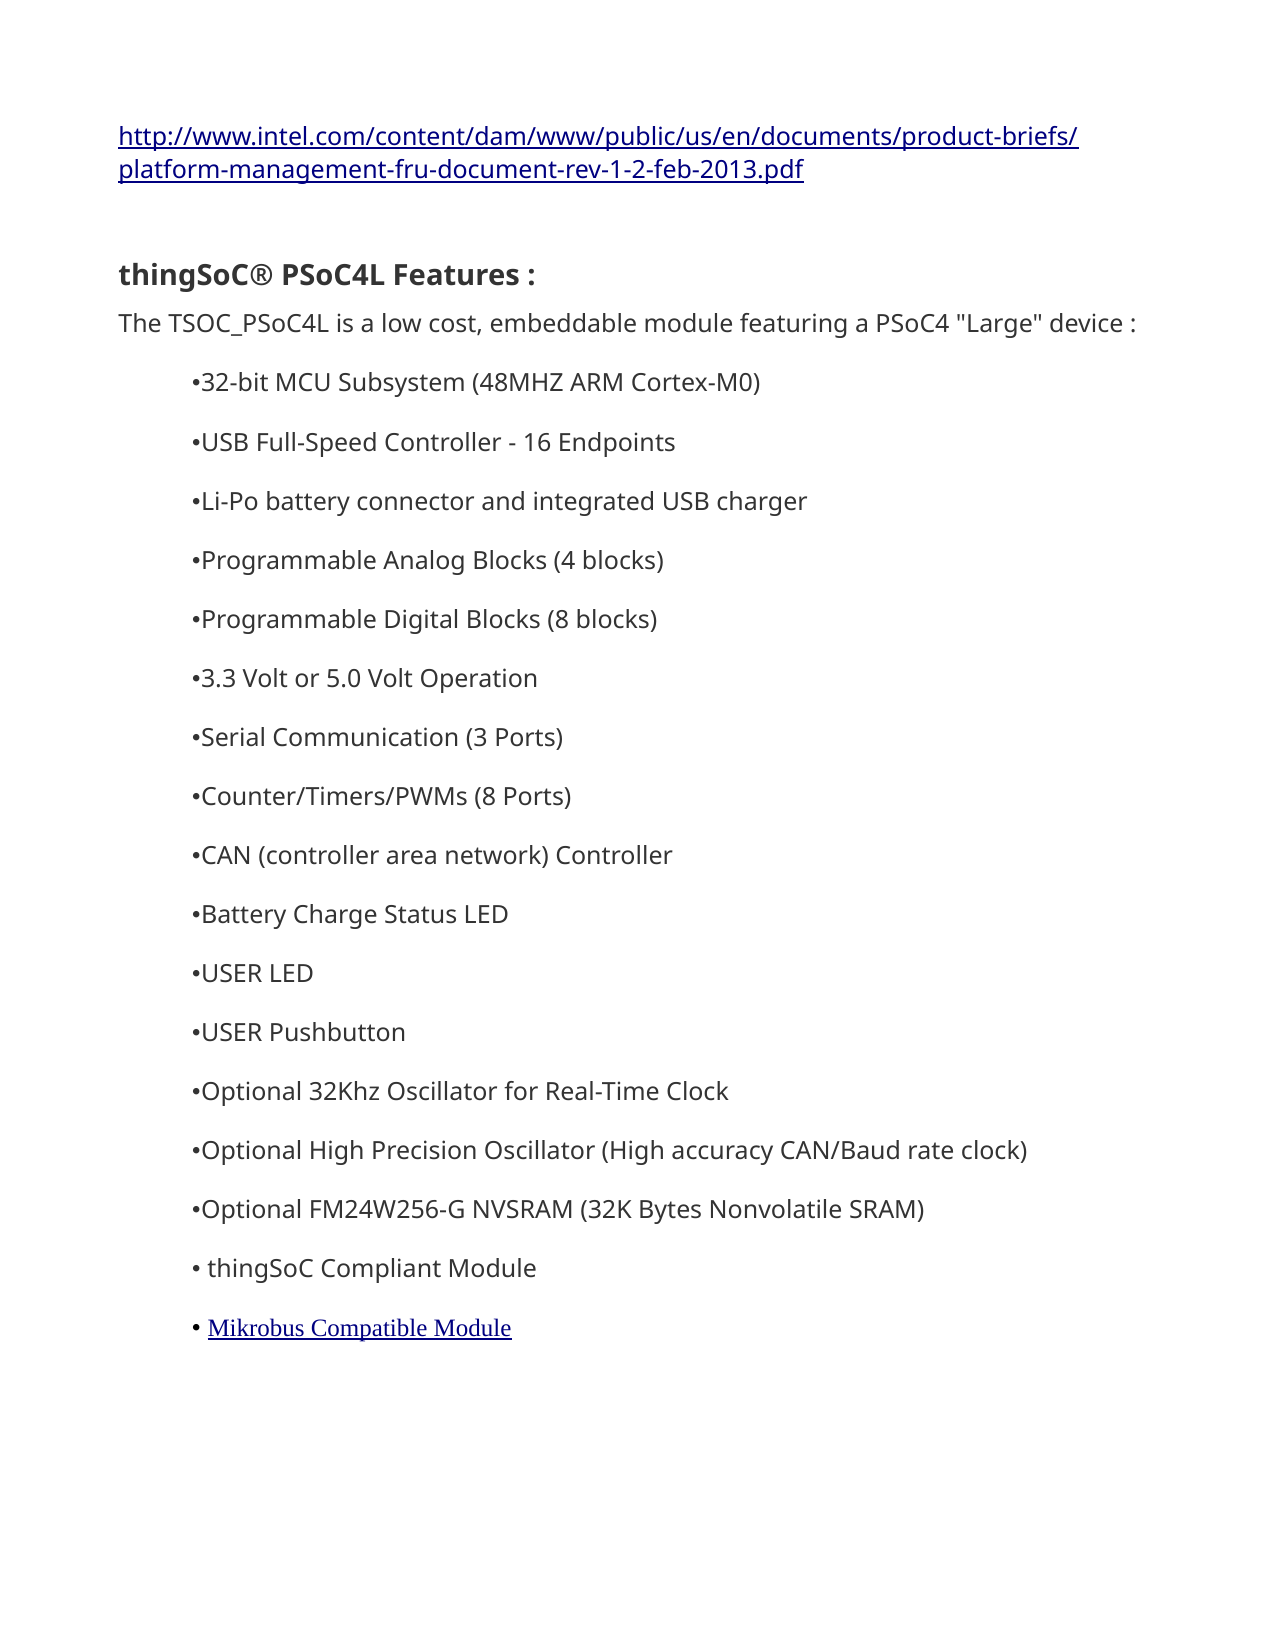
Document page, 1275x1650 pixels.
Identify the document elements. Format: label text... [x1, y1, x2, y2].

list CAN (controller area network) Controller [118, 838, 1157, 872]
list thingSoC Compliant Module [118, 1251, 1157, 1285]
list Serial Communication (3 Ports) [118, 719, 1157, 753]
list 32-bit MCU Subsystem (48MHZ ARM Cortex-M0) [118, 365, 1157, 399]
list Li-Po battery connector and integrated USB charger [118, 483, 1157, 517]
list Mikrobus Compatible Module [118, 1310, 1157, 1344]
list Optional High Precision Oscillator (High accuracy CAN/Baud rate clock) [118, 1133, 1157, 1167]
list Programmable Analog Blocks (4 blocks) [118, 542, 1157, 576]
list USER LED [118, 956, 1157, 990]
list USB Full-Speed Controller - 16 Endpoints [118, 424, 1157, 458]
text The TSOC_PSoC4L is a low cost, embeddable module featuring a PSoC4 "Large" device : [118, 306, 1157, 340]
list 3.3 Volt or 5.0 Volt Operation [118, 660, 1157, 694]
list Optional 32Khz Oscillator for Real-Time Clock [118, 1074, 1157, 1108]
list Counter/Timers/PWMs (8 Ports) [118, 778, 1157, 813]
text http://www.intel.com/content/dam/www/public/us/en/documents/product-briefs/platform-management-fru-document-rev-1-2-feb-2013.pdf [118, 118, 1157, 186]
list Battery Charge Status LED [118, 897, 1157, 931]
list USER Pushbutton [118, 1015, 1157, 1049]
list Optional FM24W256-G NVSRAM (32K Bytes Nonvolatile SRAM) [118, 1192, 1157, 1226]
list Programmable Digital Blocks (8 blocks) [118, 601, 1157, 635]
text thingSoC® PSoC4L Features : [118, 254, 1157, 293]
